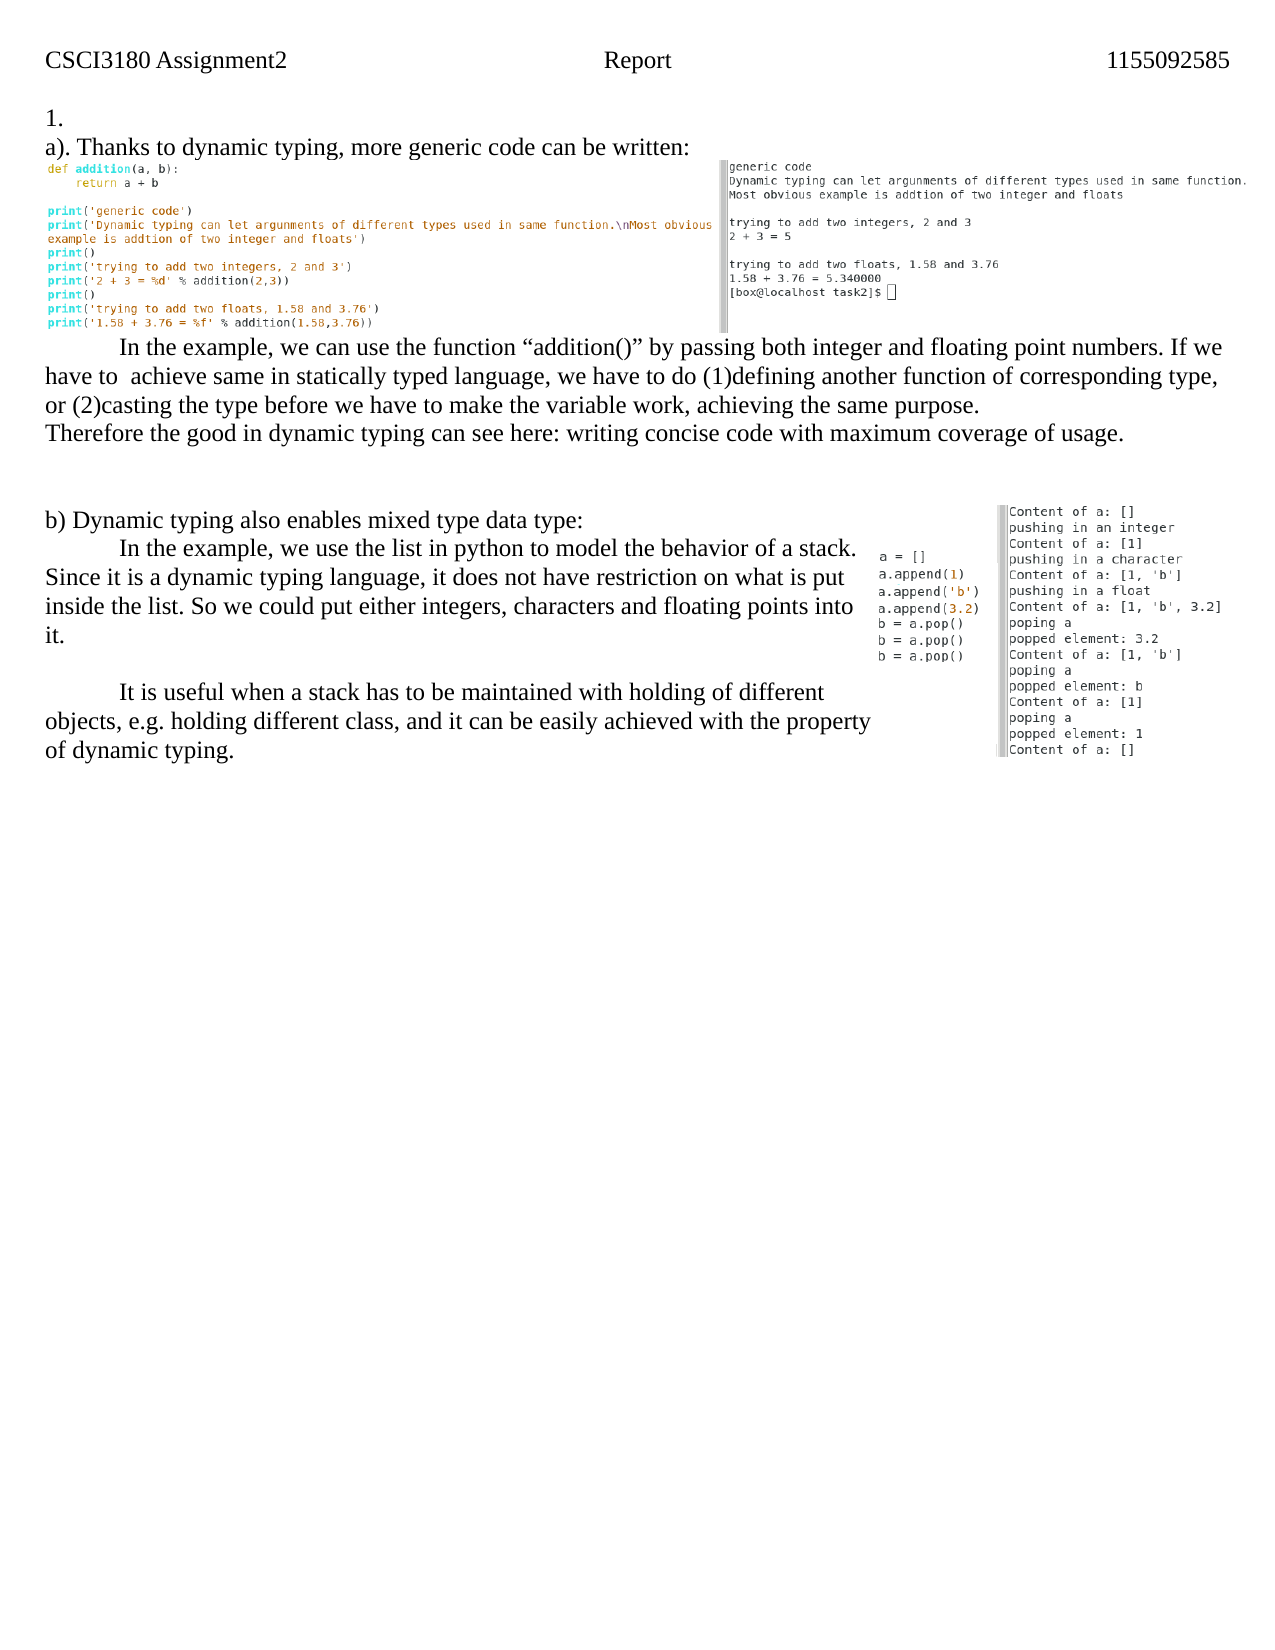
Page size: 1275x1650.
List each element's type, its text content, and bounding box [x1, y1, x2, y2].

text In the example, we use the list in python to model the behavior of a stack. Since it is a dynamic typing language, it does not have restriction on what is put inside the list. So we could put either integers, characters and floating points into it. [45, 533, 872, 648]
text It is useful when a stack has to be maintained with holding of different objects, e.g. holding different class, and it can be easily achieved with the property of dynamic typing. [45, 677, 1230, 763]
text Therefore the good in dynamic typing can see here: writing concise code with maximum coverage of usage. [45, 418, 1230, 447]
text a). Thanks to dynamic typing, more generic code can be written: [45, 132, 1230, 160]
text b) Dynamic typing also enables mixed type data type: [45, 505, 872, 533]
text In the example, we can use the function “addition()” by passing both integer and floating point numbers. If we have to achieve same in statically typed language, we have to do (1)defining another function of corresponding type, or (2)casting the type before we have to make the variable work, achieving the same purpose. [45, 333, 1230, 418]
picture [872, 505, 1221, 757]
text 1. [45, 103, 1230, 132]
picture [45, 160, 1255, 333]
